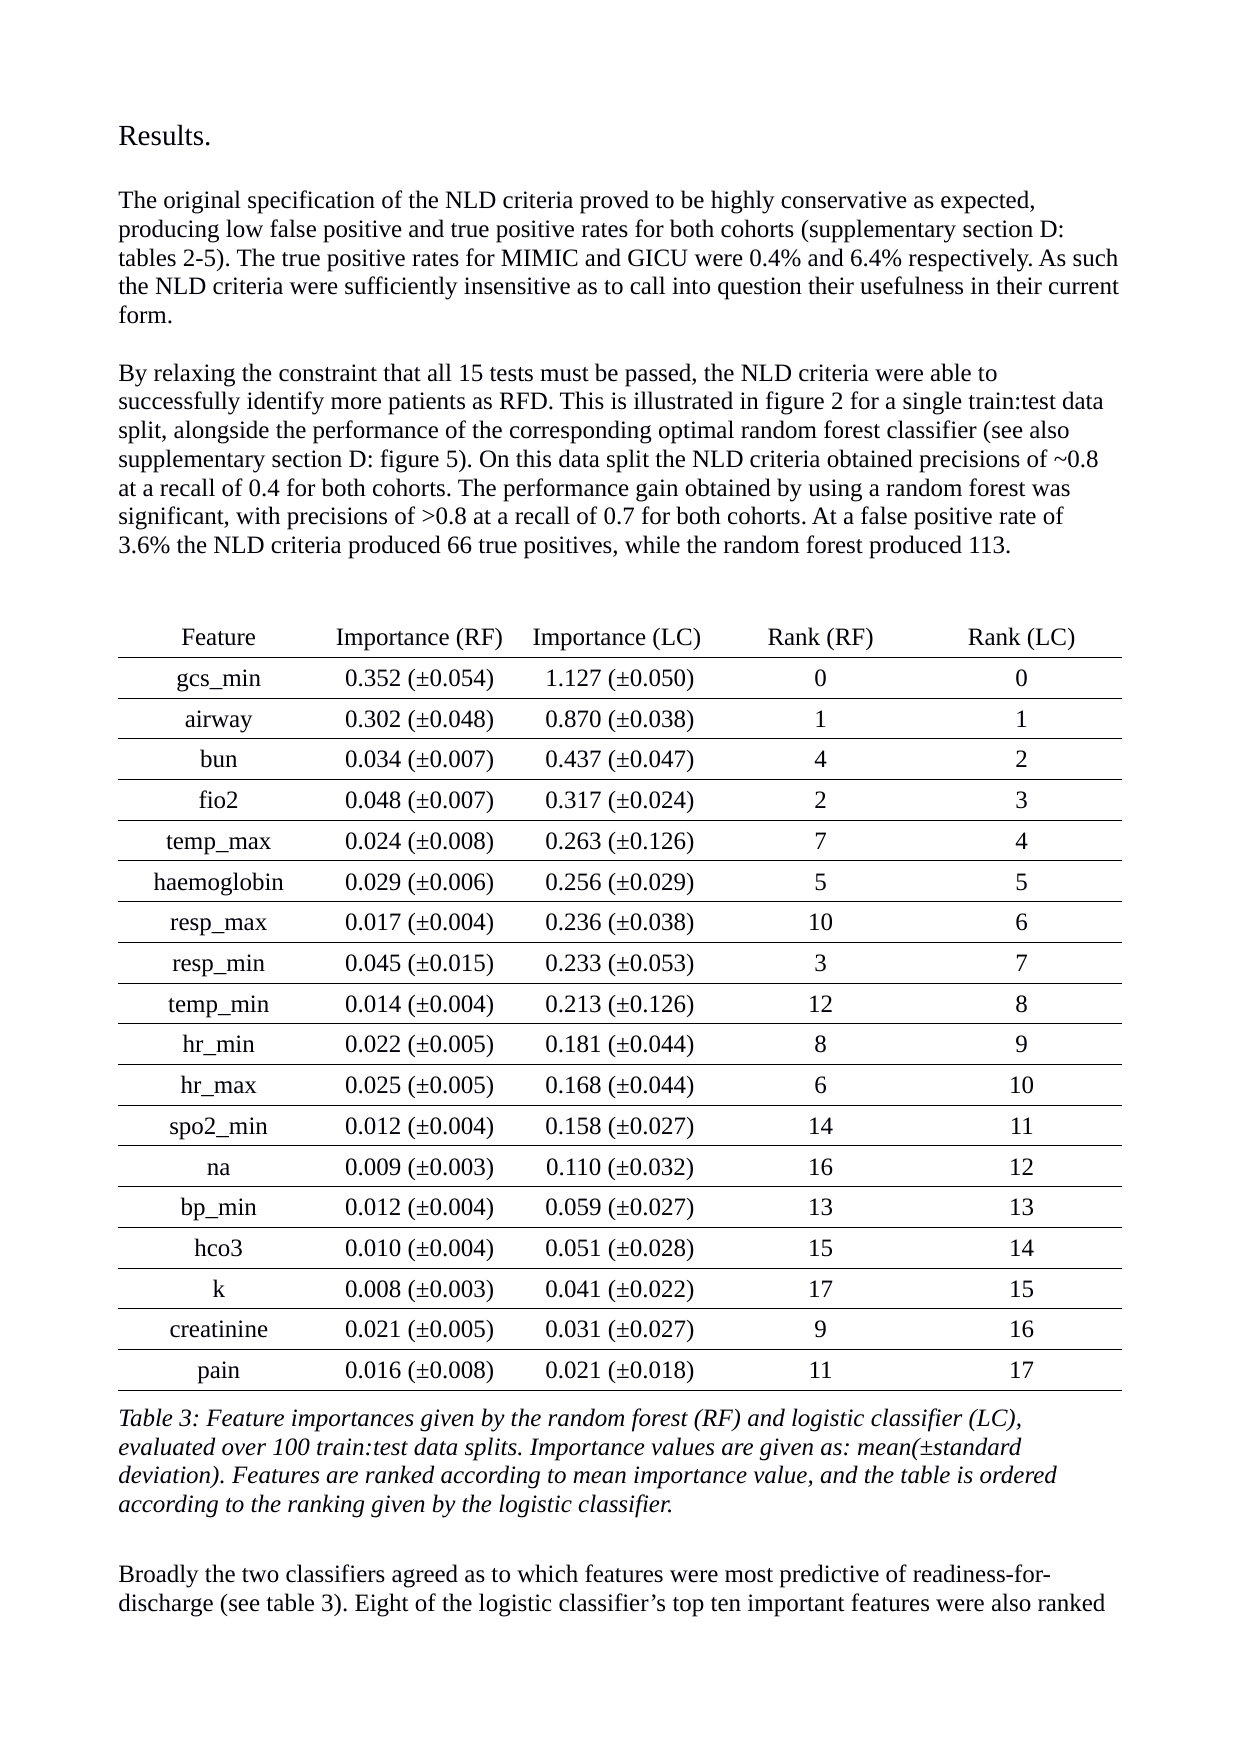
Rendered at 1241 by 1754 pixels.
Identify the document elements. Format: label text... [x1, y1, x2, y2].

table_cell resp_max [118, 902, 319, 942]
table_cell 17 [720, 1269, 921, 1308]
table_cell 2 [921, 739, 1122, 779]
table_cell 5 [720, 861, 921, 901]
table_cell temp_max [118, 821, 319, 860]
table_cell 0.048 (±0.007) [319, 780, 520, 819]
table_cell 0.010 (±0.004) [319, 1228, 520, 1268]
table_cell 11 [921, 1106, 1122, 1145]
table_cell 14 [921, 1228, 1122, 1268]
text Results. [118, 118, 1122, 152]
table_cell 5 [921, 861, 1122, 901]
table_cell 0.213 (±0.126) [520, 984, 720, 1023]
table_cell 0.051 (±0.028) [520, 1228, 720, 1268]
table_cell 0 [720, 658, 921, 697]
table_cell 17 [921, 1350, 1122, 1390]
table_header Rank (RF) [720, 616, 921, 657]
table_cell 0.034 (±0.007) [319, 739, 520, 779]
table_cell 3 [921, 780, 1122, 819]
table_cell 0.059 (±0.027) [520, 1187, 720, 1227]
table_cell 0.317 (±0.024) [520, 780, 720, 819]
table_cell 9 [921, 1024, 1122, 1064]
table_header Feature [118, 616, 319, 657]
table_cell 0.016 (±0.008) [319, 1350, 520, 1390]
table_header Importance (LC) [520, 616, 720, 657]
table_cell bun [118, 739, 319, 779]
text The original specification of the NLD criteria proved to be highly conservative as expected, producing low false positive and true positive rates for both cohorts (supplementary section D: tables 2-5). The true positive rates for MIMIC and GICU were 0.4% and 6.4% respectively. As such the NLD criteria were sufficiently insensitive as to call into question their usefulness in their current form. [118, 185, 1122, 329]
table_cell 6 [921, 902, 1122, 942]
table_cell resp_min [118, 943, 319, 982]
table_cell 13 [720, 1187, 921, 1227]
table_cell 0.256 (±0.029) [520, 861, 720, 901]
table_cell 7 [921, 943, 1122, 982]
table_cell 0.236 (±0.038) [520, 902, 720, 942]
table_cell pain [118, 1350, 319, 1390]
table_cell 0.024 (±0.008) [319, 821, 520, 860]
table_cell 1 [921, 699, 1122, 738]
table_cell 0.233 (±0.053) [520, 943, 720, 982]
table_cell 0.302 (±0.048) [319, 699, 520, 738]
table_cell creatinine [118, 1309, 319, 1349]
table_cell 0.110 (±0.032) [520, 1146, 720, 1186]
table_cell 12 [921, 1146, 1122, 1186]
table_cell 7 [720, 821, 921, 860]
table_cell 15 [720, 1228, 921, 1268]
table_header Importance (RF) [319, 616, 520, 657]
table_header Rank (LC) [921, 616, 1122, 657]
table_cell hr_min [118, 1024, 319, 1064]
table_cell 0.025 (±0.005) [319, 1065, 520, 1105]
table_cell 9 [720, 1309, 921, 1349]
table_cell 10 [720, 902, 921, 942]
table_cell 14 [720, 1106, 921, 1145]
table_cell 8 [921, 984, 1122, 1023]
text By relaxing the constraint that all 15 tests must be passed, the NLD criteria were able to successfully identify more patients as RFD. This is illustrated in figure 2 for a single train:test data split, alongside the performance of the corresponding optimal random forest classifier (see also supplementary section D: figure 5). On this data split the NLD criteria obtained precisions of ~0.8 at a recall of 0.4 for both cohorts. The performance gain obtained by using a random forest was significant, with precisions of >0.8 at a recall of 0.7 for both cohorts. At a false positive rate of 3.6% the NLD criteria produced 66 true positives, while the random forest produced 113. [118, 358, 1122, 559]
table_cell 8 [720, 1024, 921, 1064]
table_cell 11 [720, 1350, 921, 1390]
table_cell 0.012 (±0.004) [319, 1106, 520, 1145]
table_cell na [118, 1146, 319, 1186]
table_cell 12 [720, 984, 921, 1023]
table_cell 1.127 (±0.050) [520, 658, 720, 697]
table_cell haemoglobin [118, 861, 319, 901]
table_cell 13 [921, 1187, 1122, 1227]
table_cell 0.263 (±0.126) [520, 821, 720, 860]
table_cell 4 [720, 739, 921, 779]
table_cell bp_min [118, 1187, 319, 1227]
table_cell 0.008 (±0.003) [319, 1269, 520, 1308]
table_cell 0.041 (±0.022) [520, 1269, 720, 1308]
table_cell 0.014 (±0.004) [319, 984, 520, 1023]
table_cell 0.031 (±0.027) [520, 1309, 720, 1349]
table_cell 10 [921, 1065, 1122, 1105]
table_cell 16 [720, 1146, 921, 1186]
table_cell 0.009 (±0.003) [319, 1146, 520, 1186]
table_cell 0.181 (±0.044) [520, 1024, 720, 1064]
table_cell hr_max [118, 1065, 319, 1105]
table_cell hco3 [118, 1228, 319, 1268]
table_cell 0.870 (±0.038) [520, 699, 720, 738]
table_cell 16 [921, 1309, 1122, 1349]
table_cell 0.352 (±0.054) [319, 658, 520, 697]
table_cell 0.022 (±0.005) [319, 1024, 520, 1064]
table_cell 0.158 (±0.027) [520, 1106, 720, 1145]
table_cell 2 [720, 780, 921, 819]
text Table 3: Feature importances given by the random forest (RF) and logistic classifier (LC), evaluated over 100 train:test data splits. Importance values are given as: mean(±standard deviation). Features are ranked according to mean importance value, and the table is ordered according to the ranking given by the logistic classifier. [118, 1403, 1122, 1518]
table_cell 0.021 (±0.005) [319, 1309, 520, 1349]
table_cell 6 [720, 1065, 921, 1105]
table_cell 4 [921, 821, 1122, 860]
table_cell 15 [921, 1269, 1122, 1308]
table_cell 3 [720, 943, 921, 982]
table_cell airway [118, 699, 319, 738]
text Broadly the two classifiers agreed as to which features were most predictive of readiness-for-discharge (see table 3). Eight of the logistic classifier’s top ten important features were also ranked [118, 1559, 1122, 1617]
table_cell 0.168 (±0.044) [520, 1065, 720, 1105]
table_cell spo2_min [118, 1106, 319, 1145]
table_cell 0.045 (±0.015) [319, 943, 520, 982]
table_cell 1 [720, 699, 921, 738]
table_cell 0.012 (±0.004) [319, 1187, 520, 1227]
table_cell 0.021 (±0.018) [520, 1350, 720, 1390]
table_cell 0.029 (±0.006) [319, 861, 520, 901]
table_cell gcs_min [118, 658, 319, 697]
table_cell k [118, 1269, 319, 1308]
table_cell temp_min [118, 984, 319, 1023]
table_cell 0.437 (±0.047) [520, 739, 720, 779]
table_cell fio2 [118, 780, 319, 819]
table_cell 0.017 (±0.004) [319, 902, 520, 942]
table_cell 0 [921, 658, 1122, 697]
